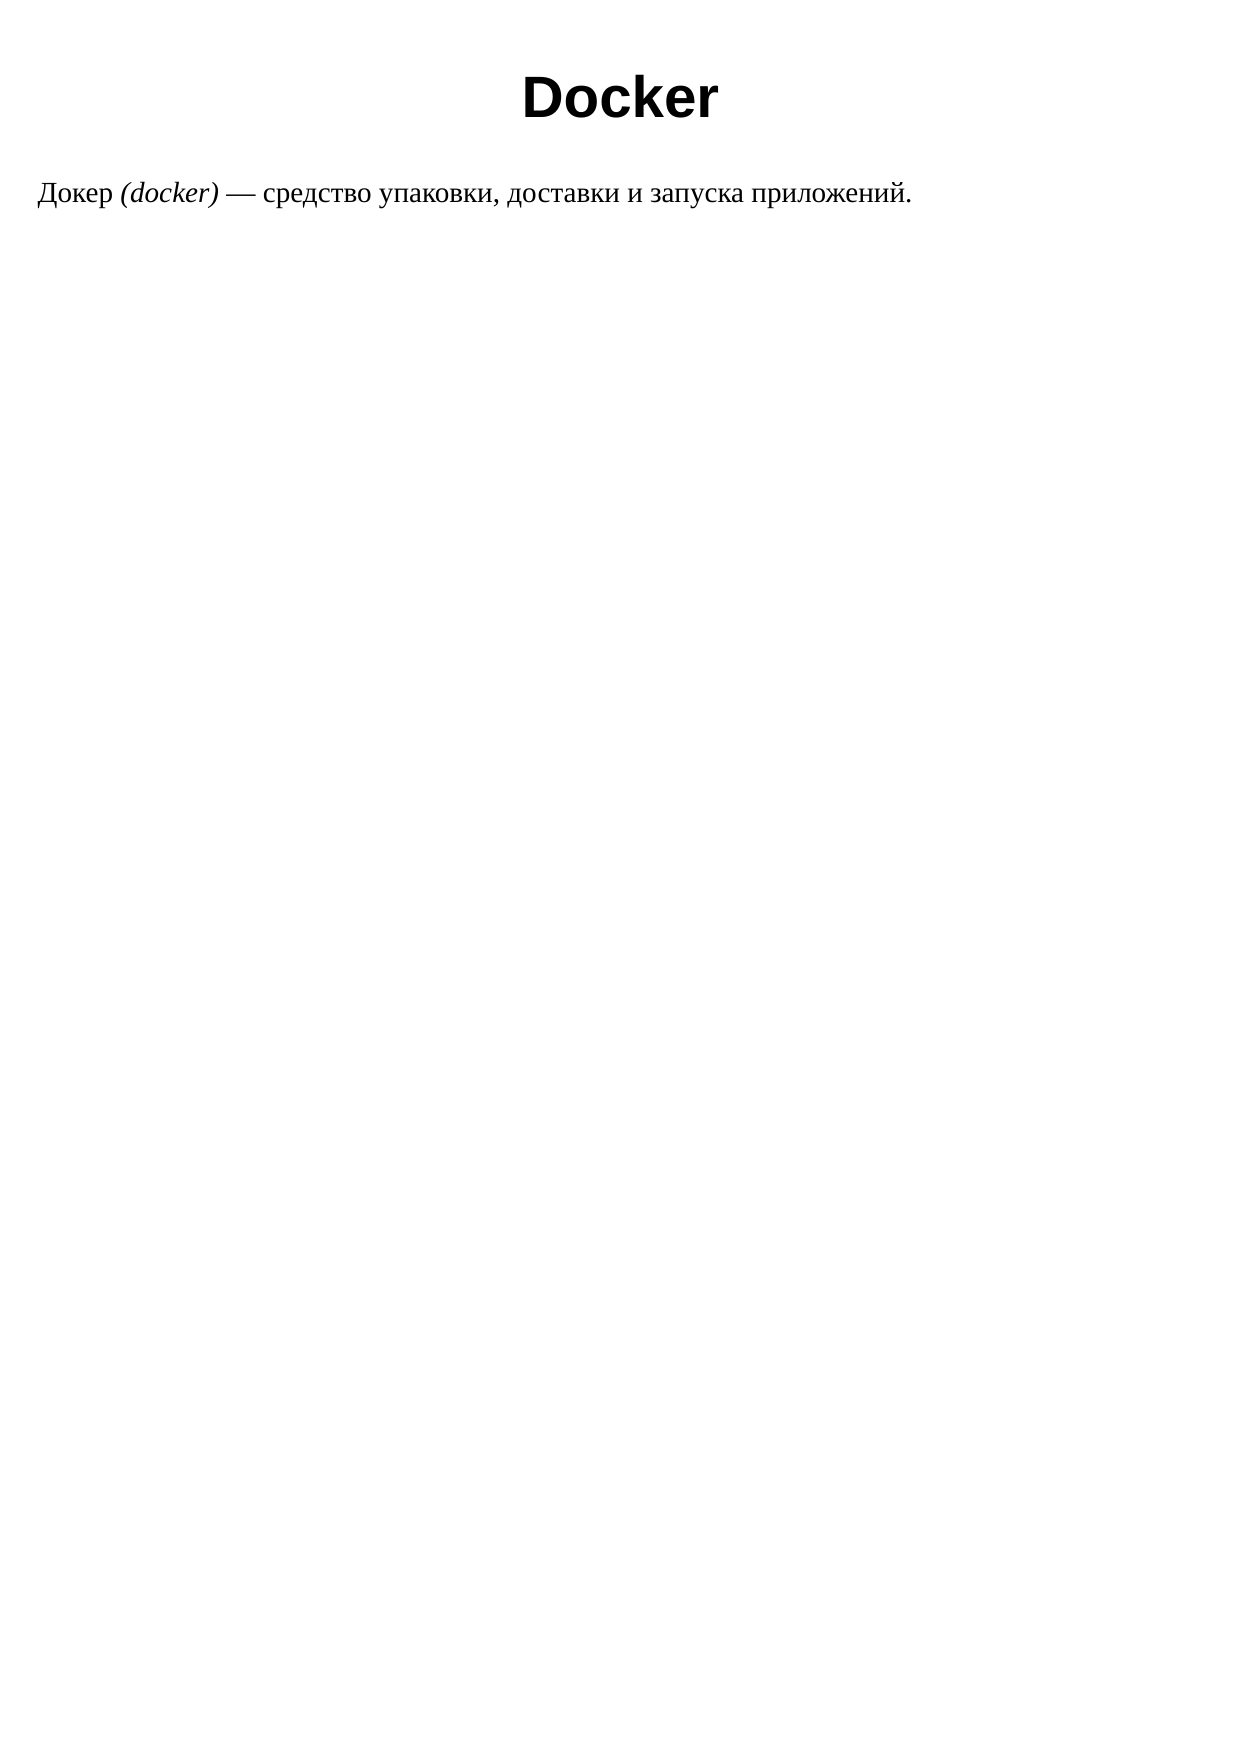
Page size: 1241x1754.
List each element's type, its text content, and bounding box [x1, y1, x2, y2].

text Докер (docker) — средство упаковки, доставки и запуска приложений. [37, 176, 1203, 209]
title Docker [37, 62, 1203, 129]
